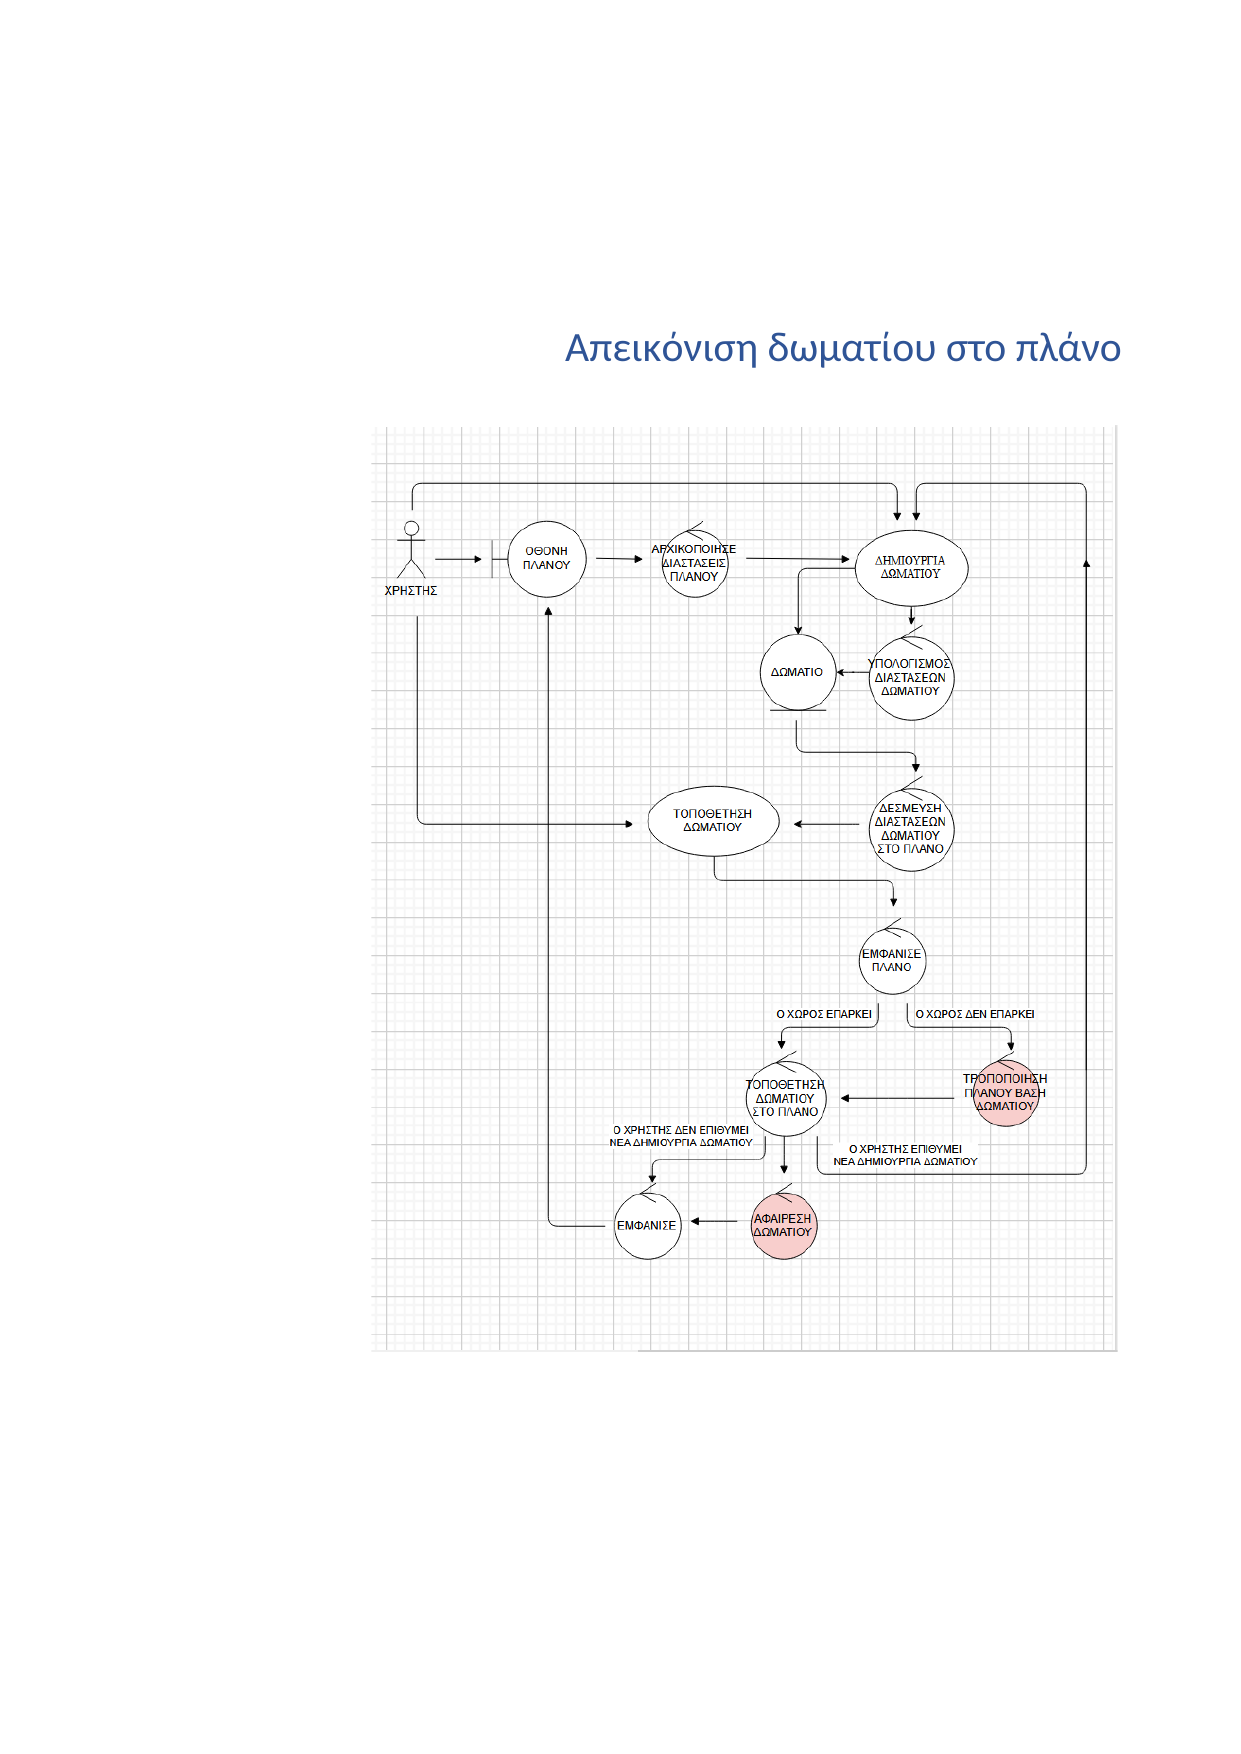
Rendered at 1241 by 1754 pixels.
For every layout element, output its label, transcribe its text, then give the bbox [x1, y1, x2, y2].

picture [371, 425, 1118, 1352]
subtitle Απεικόνιση δωματίου στο πλάνο [118, 321, 1122, 372]
